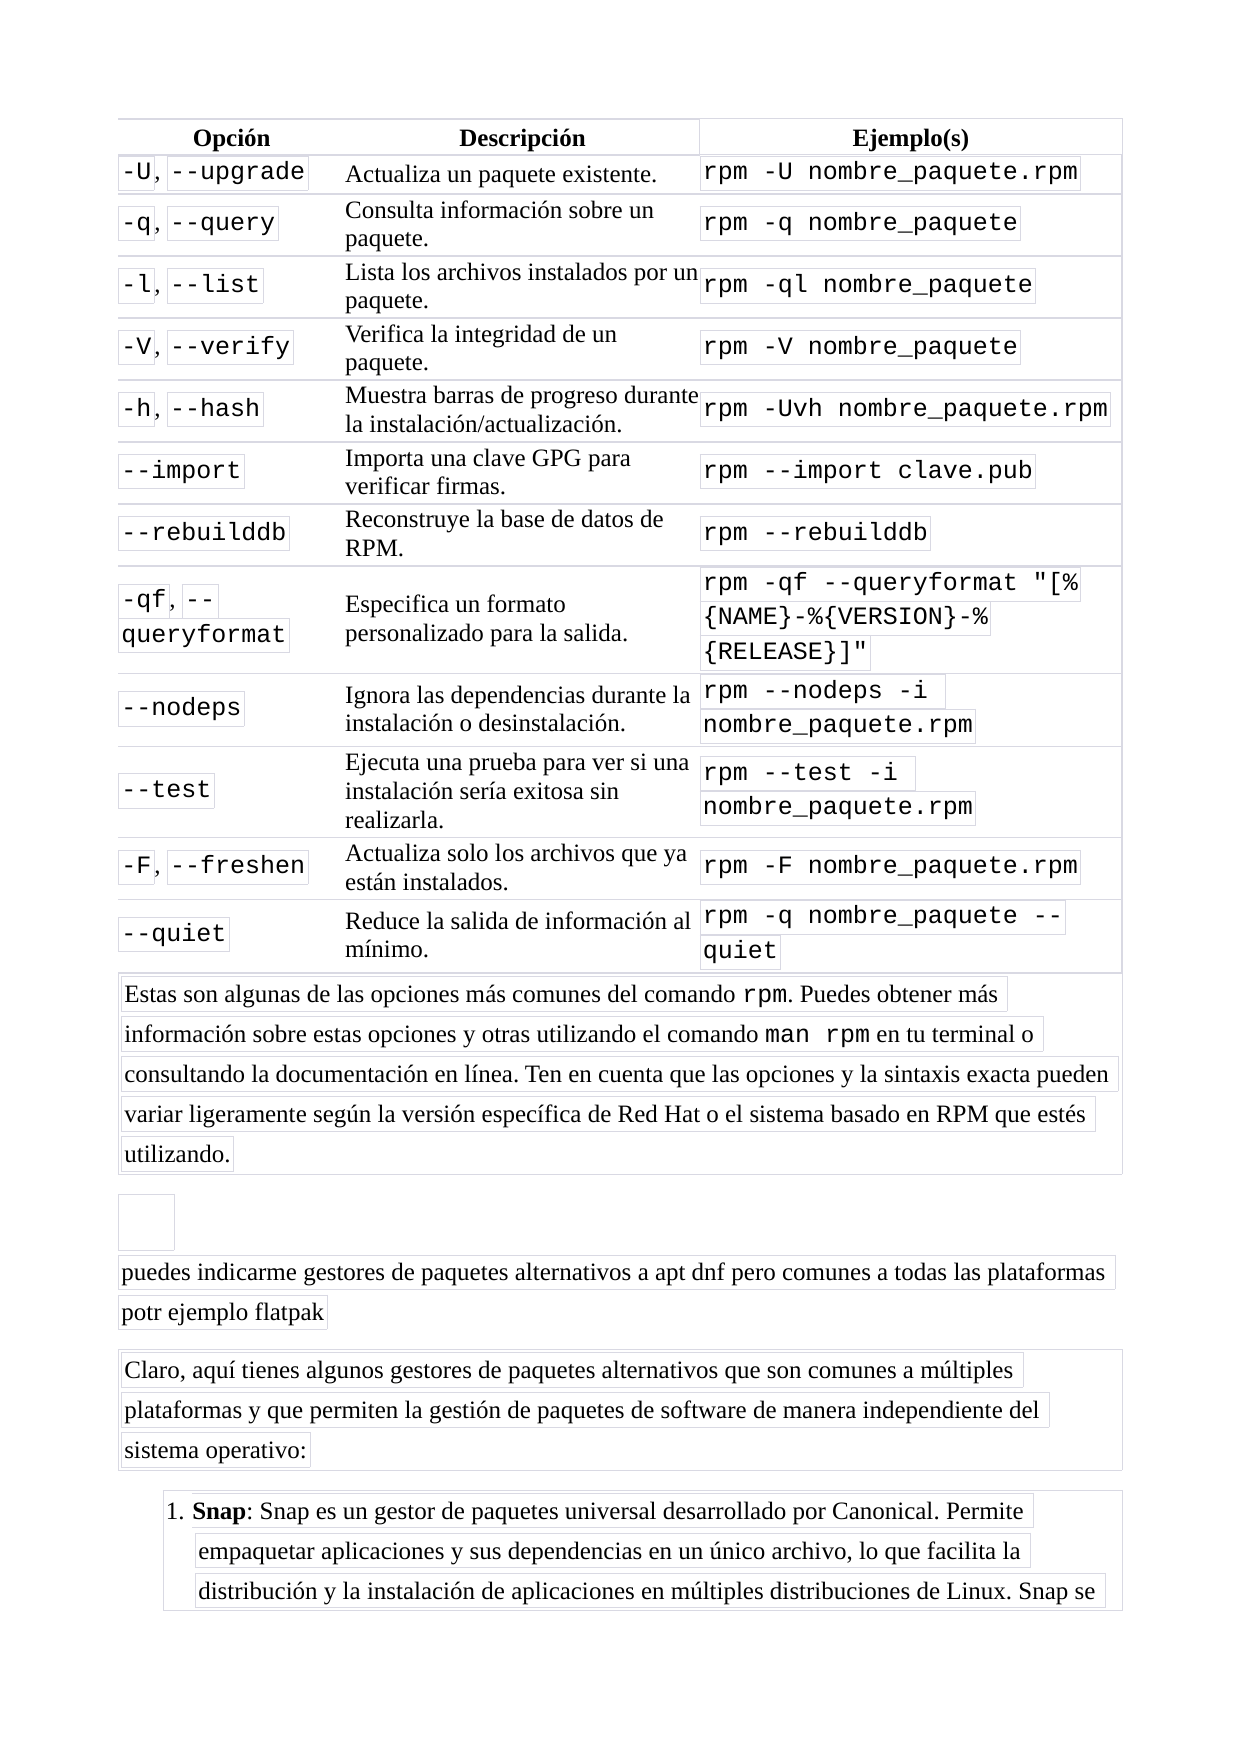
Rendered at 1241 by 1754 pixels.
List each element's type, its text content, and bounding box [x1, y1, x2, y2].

table_cell -qf, --queryformat [118, 567, 345, 673]
table_cell Importa una clave GPG para verificar firmas. [345, 443, 699, 503]
text Claro, aquí tienes algunos gestores de paquetes alternativos que son comunes a múltiples plataformas y que permiten la gestión de paquetes de software de manera independiente del sistema operativo: [119, 1350, 1122, 1470]
table_cell -h, --hash [118, 381, 345, 441]
table_cell Consulta información sobre un paquete. [345, 195, 699, 255]
table_cell Reconstruye la base de datos de RPM. [345, 505, 699, 565]
table_cell Actualiza un paquete existente. [345, 156, 699, 193]
table_cell --test [118, 747, 345, 837]
table_cell --quiet [118, 900, 345, 972]
list Snap: Snap es un gestor de paquetes universal desarrollado por Canonical. Permite empaquetar aplicaciones y sus dependencias en un único archivo, lo que facilita la distribución y la instalación de aplicaciones en múltiples distribuciones de Linux. Snap se [164, 1491, 1122, 1610]
table_cell rpm --import clave.pub [700, 443, 1121, 503]
table_cell Reduce la salida de información al mínimo. [345, 900, 699, 972]
table_cell -U, --upgrade [118, 156, 345, 193]
table_cell rpm -Uvh nombre_paquete.rpm [700, 381, 1121, 441]
table_cell Ejecuta una prueba para ver si una instalación sería exitosa sin realizarla. [345, 747, 699, 837]
table_cell --rebuilddb [118, 505, 345, 565]
table_cell --import [118, 443, 345, 503]
table_cell rpm -q nombre_paquete --quiet [700, 900, 1121, 972]
table_cell Verifica la integridad de un paquete. [345, 319, 699, 379]
table_cell rpm --nodeps -i nombre_paquete.rpm [700, 674, 1121, 746]
table_cell -V, --verify [118, 319, 345, 379]
table_cell -q, --query [118, 195, 345, 255]
table_cell rpm --rebuilddb [700, 505, 1121, 565]
table_cell rpm -U nombre_paquete.rpm [700, 155, 1121, 193]
table_cell Especifica un formato personalizado para la salida. [345, 567, 699, 673]
table_cell Actualiza solo los archivos que ya están instalados. [345, 838, 699, 898]
table_cell Muestra barras de progreso durante la instalación/actualización. [345, 381, 699, 441]
table_cell rpm -qf --queryformat "[%{NAME}-%{VERSION}-%{RELEASE}]" [700, 567, 1121, 673]
table_header Ejemplo(s) [700, 119, 1122, 154]
table_cell rpm --test -i nombre_paquete.rpm [700, 747, 1121, 837]
table_header Opción [118, 120, 345, 154]
table_cell Lista los archivos instalados por un paquete. [345, 257, 699, 317]
table_cell rpm -q nombre_paquete [700, 195, 1121, 255]
table_cell -F, --freshen [118, 838, 345, 898]
text Estas son algunas de las opciones más comunes del comando rpm. Puedes obtener más información sobre estas opciones y otras utilizando el comando man rpm en tu terminal o consultando la documentación en línea. Ten en cuenta que las opciones y la sintaxis exacta pueden variar ligeramente según la versión específica de Red Hat o el sistema basado en RPM que estés utilizando. [119, 974, 1122, 1174]
table_cell --nodeps [118, 674, 345, 746]
table_cell -l, --list [118, 257, 345, 317]
table_header Descripción [345, 120, 699, 154]
table_cell rpm -V nombre_paquete [700, 319, 1121, 379]
table_cell rpm -F nombre_paquete.rpm [700, 838, 1121, 898]
text puedes indicarme gestores de paquetes alternativos a apt dnf pero comunes a todas las plataformas potr ejemplo flatpak [118, 1254, 1122, 1329]
table_cell Ignora las dependencias durante la instalación o desinstalación. [345, 674, 699, 746]
table_cell rpm -ql nombre_paquete [700, 257, 1121, 317]
